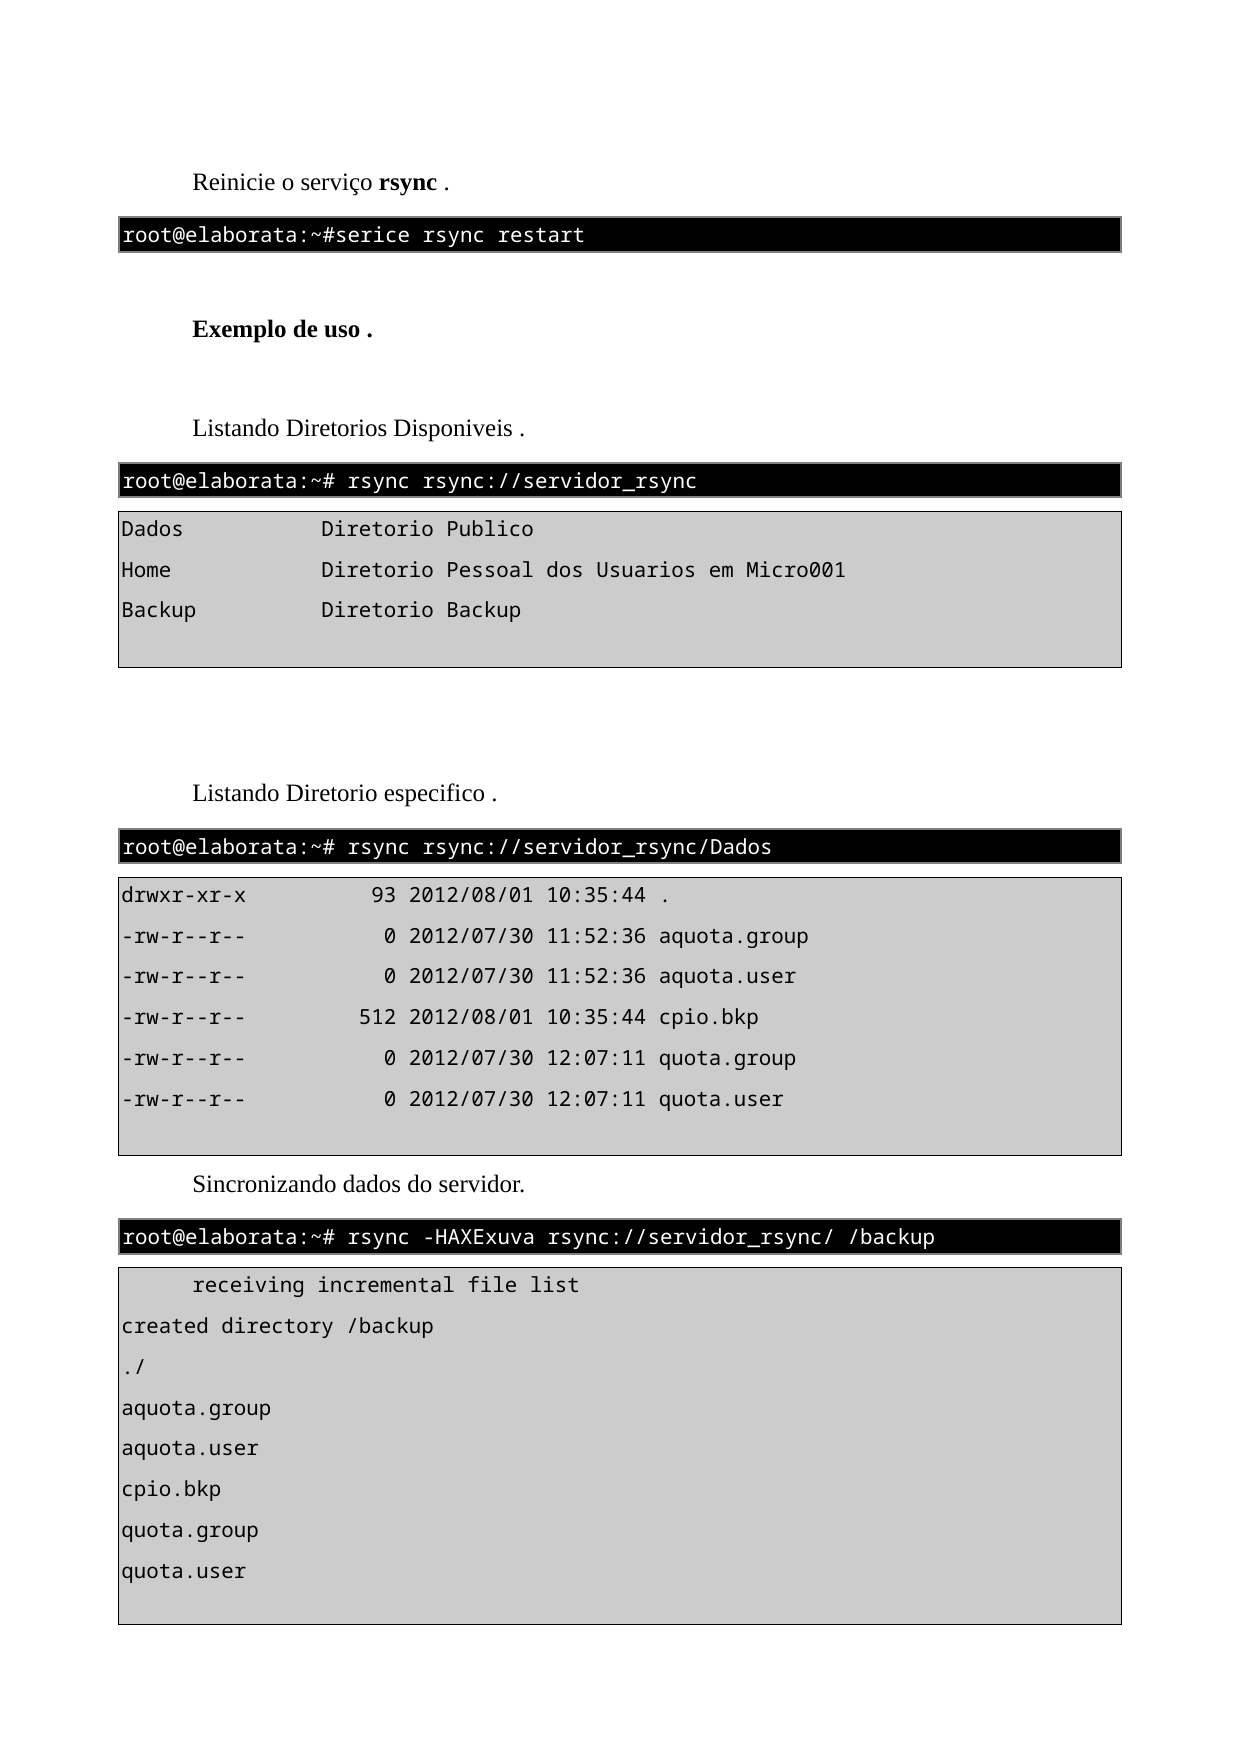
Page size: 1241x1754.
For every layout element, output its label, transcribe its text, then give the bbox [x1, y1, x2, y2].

text quota.group [119, 1512, 1121, 1544]
text Dados Diretorio Publico [119, 512, 1121, 542]
text -rw-r--r-- 0 2012/07/30 12:07:11 quota.group [119, 1040, 1121, 1072]
text Backup Diretorio Backup [119, 592, 1121, 624]
text cpio.bkp [119, 1471, 1121, 1503]
text Listando Diretorio especifico . [118, 778, 1122, 807]
text aquota.user [119, 1430, 1121, 1462]
text receiving incremental file list [119, 1268, 1121, 1299]
text aquota.group [119, 1389, 1121, 1421]
text -rw-r--r-- 512 2012/08/01 10:35:44 cpio.bkp [119, 999, 1121, 1031]
text Exemplo de uso . [118, 314, 1122, 343]
text root@elaborata:~# rsync rsync://servidor_rsync [120, 464, 1120, 496]
text quota.user [119, 1553, 1121, 1584]
text drwxr-xr-x 93 2012/08/01 10:35:44 . [119, 878, 1121, 908]
text ./ [119, 1349, 1121, 1380]
text -rw-r--r-- 0 2012/07/30 11:52:36 aquota.group [119, 918, 1121, 949]
text root@elaborata:~# rsync -HAXExuva rsync://servidor_rsync/ /backup [120, 1220, 1120, 1253]
text -rw-r--r-- 0 2012/07/30 11:52:36 aquota.user [119, 958, 1121, 990]
text created directory /backup [119, 1308, 1121, 1339]
text -rw-r--r-- 0 2012/07/30 12:07:11 quota.user [119, 1081, 1121, 1112]
text Sincronizando dados do servidor. [118, 1169, 1122, 1198]
text root@elaborata:~#serice rsync restart [120, 218, 1120, 251]
text Reinicie o serviço rsync . [118, 167, 1122, 196]
text Home Diretorio Pessoal dos Usuarios em Micro001 [119, 552, 1121, 583]
text Listando Diretorios Disponiveis . [118, 413, 1122, 441]
text root@elaborata:~# rsync rsync://servidor_rsync/Dados [120, 830, 1120, 862]
